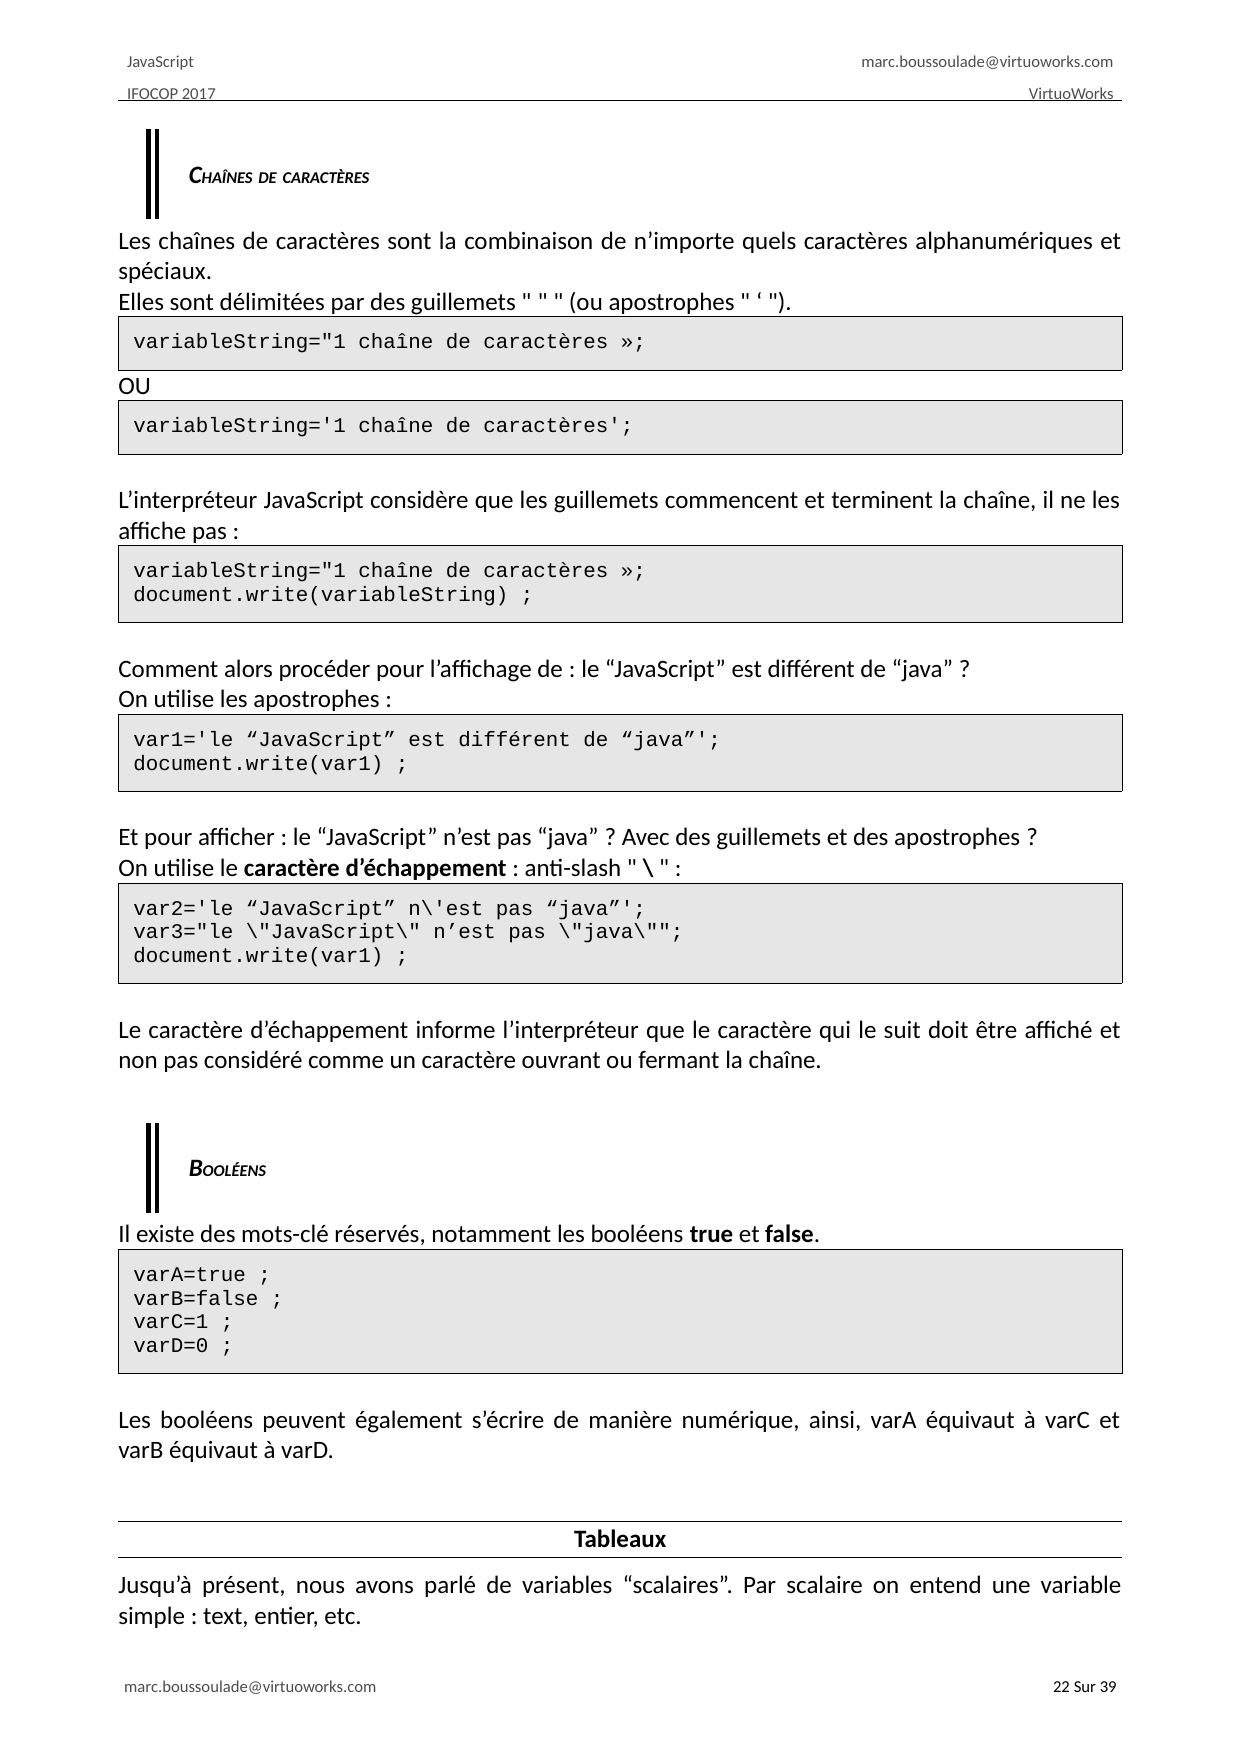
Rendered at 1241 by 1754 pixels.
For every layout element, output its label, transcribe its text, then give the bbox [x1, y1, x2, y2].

text var2='le “JavaScript” n\'est pas “java”'; [119, 884, 1122, 906]
text document.write(var1) ; [119, 930, 1122, 983]
text varC=1 ; [119, 1296, 1122, 1320]
text Les booléens peuvent également s’écrire de manière numérique, ainsi, varA équivaut à varC et varB équivaut à varD. [118, 1404, 1122, 1465]
text variableString="1 chaîne de caractères »; [119, 317, 1122, 370]
text variableString='1 chaîne de caractères'; [119, 401, 1122, 454]
text Les chaînes de caractères sont la combinaison de n’importe quels caractères alphanumériques et spéciaux. [118, 225, 1122, 286]
text var1='le “JavaScript” est différent de “java”'; [119, 715, 1122, 738]
text Le caractère d’échappement informe l’interpréteur que le caractère qui le suit doit être affiché et non pas considéré comme un caractère ouvrant ou fermant la chaîne. [118, 1014, 1122, 1075]
text Jusqu’à présent, nous avons parlé de variables “scalaires”. Par scalaire on entend une variable simple : text, entier, etc. [118, 1569, 1122, 1631]
text document.write(variableString) ; [119, 569, 1122, 622]
text variableString="1 chaîne de caractères »; [119, 546, 1122, 569]
subtitle [151, 1123, 155, 1213]
text Comment alors procéder pour l’affichage de : le “JavaScript” est différent de “java” ? [118, 653, 1122, 683]
subtitle Tableaux [118, 1522, 1122, 1557]
subtitle Chaînes de caractères [159, 129, 1122, 219]
text On utilise les apostrophes : [118, 683, 1122, 714]
text Il existe des mots-clé réservés, notamment les booléens true et false. [118, 1218, 1122, 1249]
text varB=false ; [119, 1273, 1122, 1296]
text document.write(var1) ; [119, 738, 1122, 791]
text Et pour afficher : le “JavaScript” n’est pas “java” ? Avec des guillemets et des apostrophes ? [118, 822, 1122, 852]
text On utilise le caractère d’échappement : anti-slash " \ " : [118, 852, 1122, 883]
subtitle Booléens [159, 1123, 1122, 1213]
text varD=0 ; [119, 1320, 1122, 1373]
text L’interpréteur JavaScript considère que les guillemets commencent et terminent la chaîne, il ne les affiche pas : [118, 484, 1122, 545]
text Elles sont délimitées par des guillemets " " " (ou apostrophes " ‘ "). [118, 286, 1122, 316]
text var3="le \"JavaScript\" n’est pas \"java\""; [119, 906, 1122, 930]
text varA=true ; [119, 1250, 1122, 1273]
text OU [118, 371, 1122, 400]
